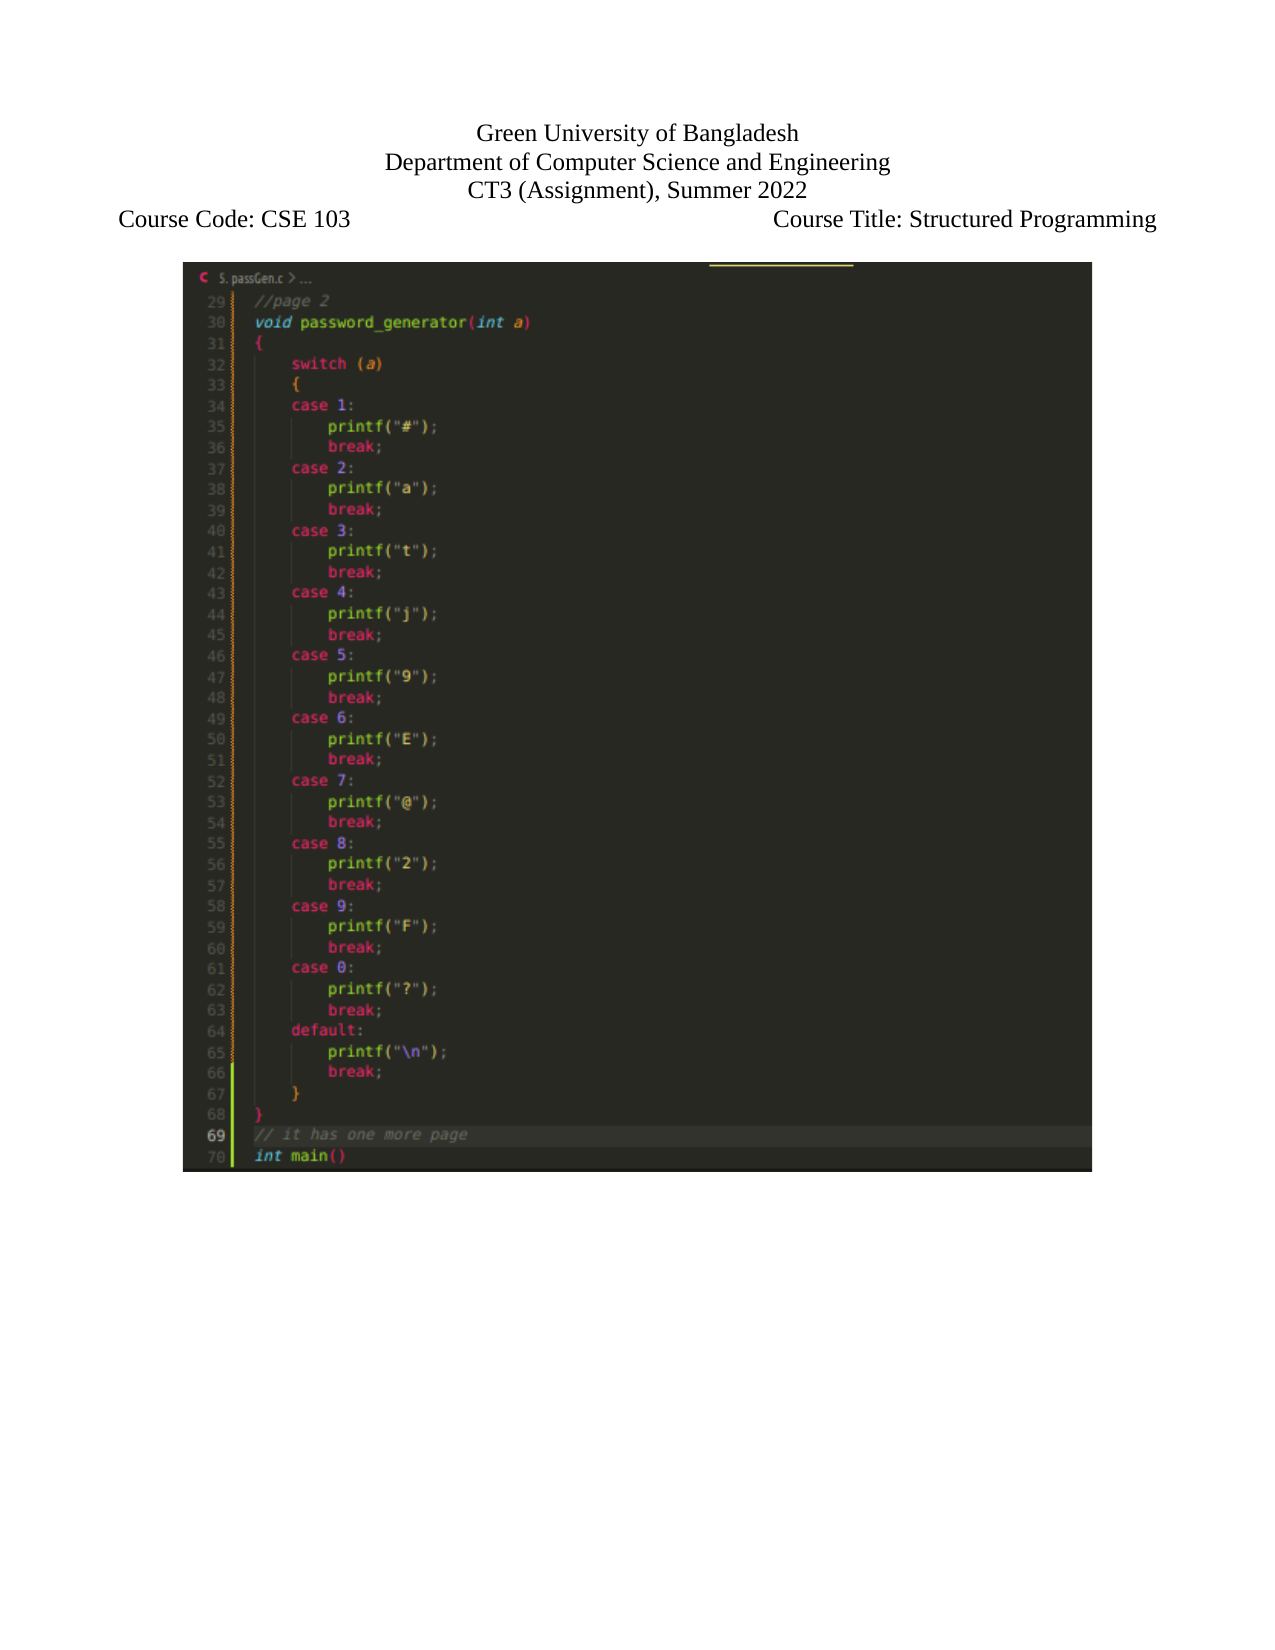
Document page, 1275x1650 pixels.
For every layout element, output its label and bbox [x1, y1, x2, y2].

picture [182, 262, 1093, 1172]
